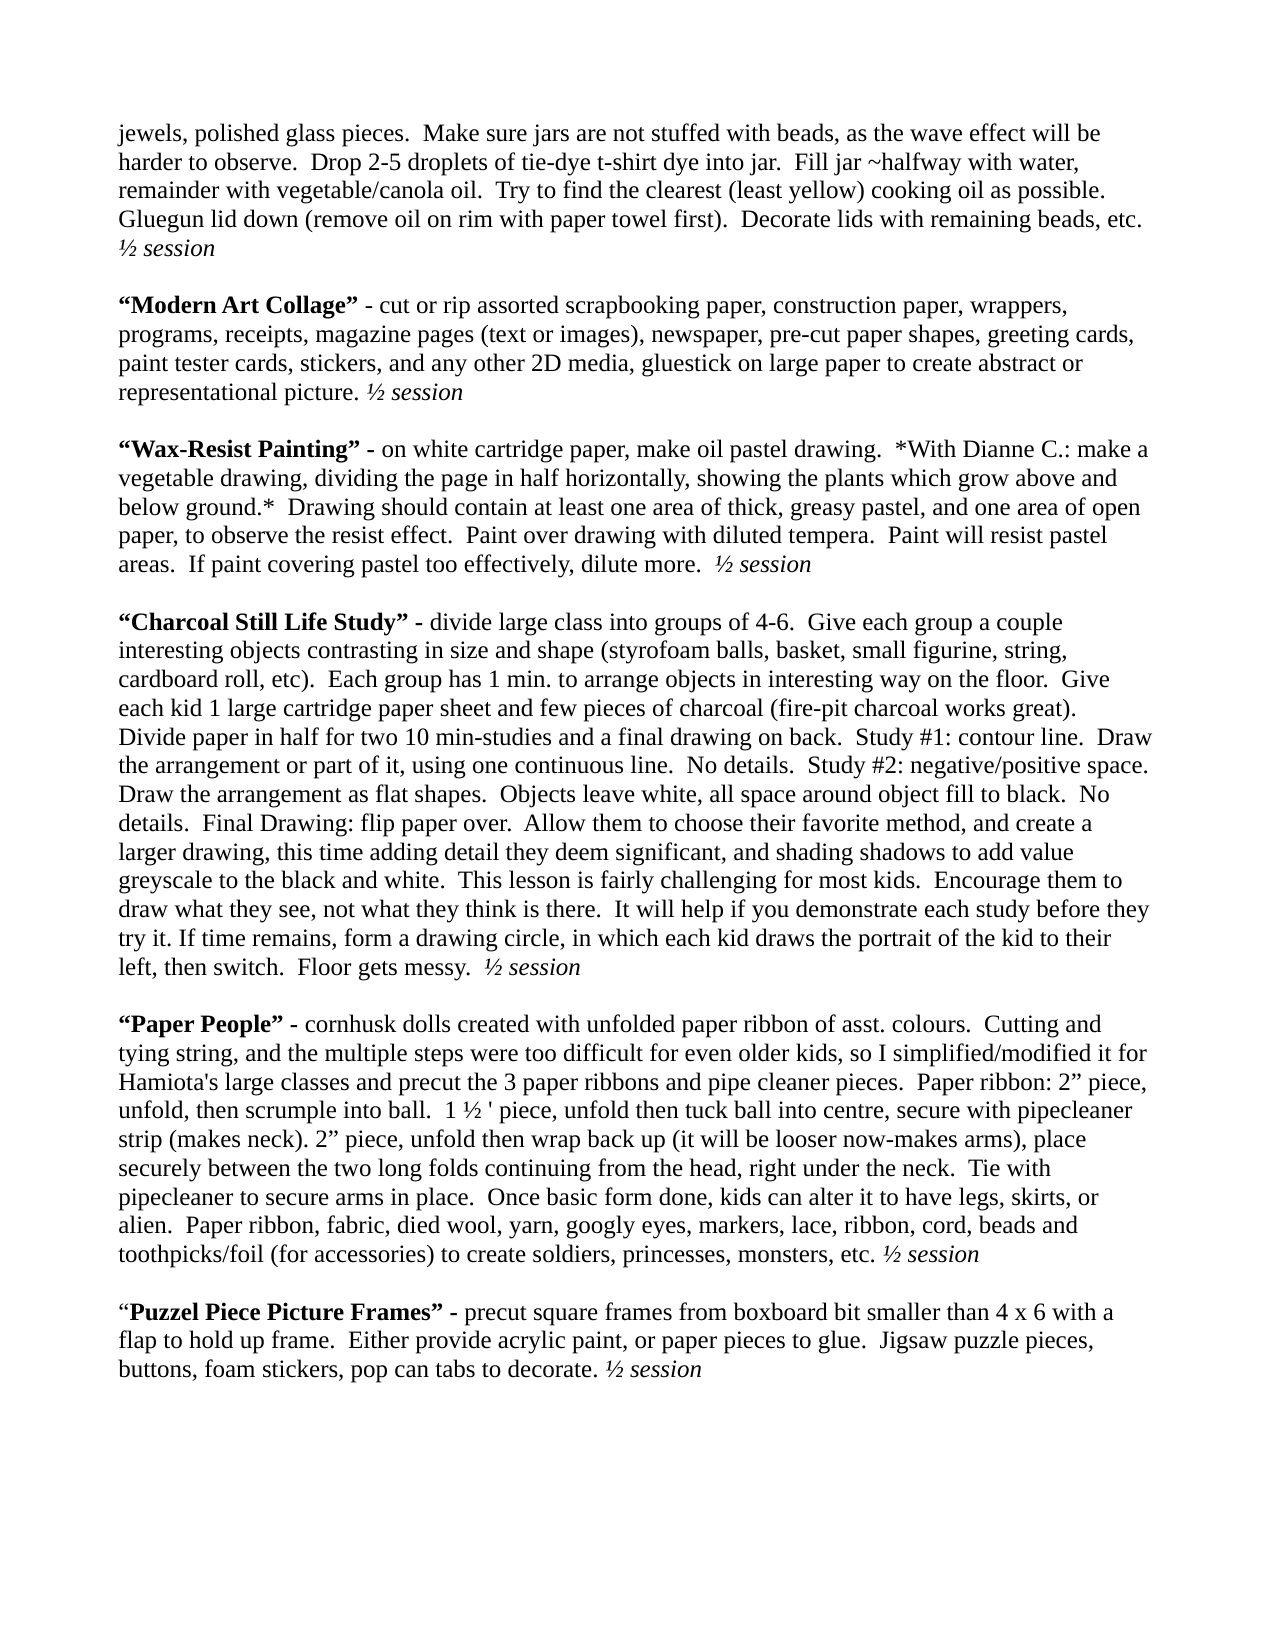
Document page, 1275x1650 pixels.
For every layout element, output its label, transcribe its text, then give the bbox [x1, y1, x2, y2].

text “Paper People” - cornhusk dolls created with unfolded paper ribbon of asst. colours. Cutting and tying string, and the multiple steps were too difficult for even older kids, so I simplified/modified it for Hamiota's large classes and precut the 3 paper ribbons and pipe cleaner pieces. Paper ribbon: 2” piece, unfold, then scrumple into ball. 1 ½ ' piece, unfold then tuck ball into centre, secure with pipecleaner strip (makes neck). 2” piece, unfold then wrap back up (it will be looser now-makes arms), place securely between the two long folds continuing from the head, right under the neck. Tie with pipecleaner to secure arms in place. Once basic form done, kids can alter it to have legs, skirts, or alien. Paper ribbon, fabric, died wool, yarn, googly eyes, markers, lace, ribbon, cord, beads and toothpicks/foil (for accessories) to create soldiers, princesses, monsters, etc. ½ session [118, 1009, 1157, 1268]
text “Modern Art Collage” - cut or rip assorted scrapbooking paper, construction paper, wrappers, programs, receipts, magazine pages (text or images), newspaper, pre-cut paper shapes, greeting cards, paint tester cards, stickers, and any other 2D media, gluestick on large paper to create abstract or representational picture. ½ session [118, 291, 1157, 406]
text “Wax-Resist Painting” - on white cartridge paper, make oil pastel drawing. *With Dianne C.: make a vegetable drawing, dividing the page in half horizontally, showing the plants which grow above and below ground.* Drawing should contain at least one area of thick, greasy pastel, and one area of open paper, to observe the resist effect. Paint over drawing with diluted tempera. Paint will resist pastel areas. If paint covering pastel too effectively, dilute more. ½ session [118, 434, 1157, 578]
text “Puzzel Piece Picture Frames” - precut square frames from boxboard bit smaller than 4 x 6 with a flap to hold up frame. Either provide acrylic paint, or paper pieces to glue. Jigsaw puzzle pieces, buttons, foam stickers, pop can tabs to decorate. ½ session [118, 1297, 1157, 1383]
text jewels, polished glass pieces. Make sure jars are not stuffed with beads, as the wave effect will be harder to observe. Drop 2-5 droplets of tie-dye t-shirt dye into jar. Fill jar ~halfway with water, remainder with vegetable/canola oil. Try to find the clearest (least yellow) cooking oil as possible. Gluegun lid down (remove oil on rim with paper towel first). Decorate lids with remaining beads, etc. ½ session [118, 118, 1157, 262]
text “Charcoal Still Life Study” - divide large class into groups of 4-6. Give each group a couple interesting objects contrasting in size and shape (styrofoam balls, basket, small figurine, string, cardboard roll, etc). Each group has 1 min. to arrange objects in interesting way on the floor. Give each kid 1 large cartridge paper sheet and few pieces of charcoal (fire-pit charcoal works great). Divide paper in half for two 10 min-studies and a final drawing on back. Study #1: contour line. Draw the arrangement or part of it, using one continuous line. No details. Study #2: negative/positive space. Draw the arrangement as flat shapes. Objects leave white, all space around object fill to black. No details. Final Drawing: flip paper over. Allow them to choose their favorite method, and create a larger drawing, this time adding detail they deem significant, and shading shadows to add value greyscale to the black and white. This lesson is fairly challenging for most kids. Encourage them to draw what they see, not what they think is there. It will help if you demonstrate each study before they try it. If time remains, form a drawing circle, in which each kid draws the portrait of the kid to their left, then switch. Floor gets messy. ½ session [118, 607, 1157, 981]
